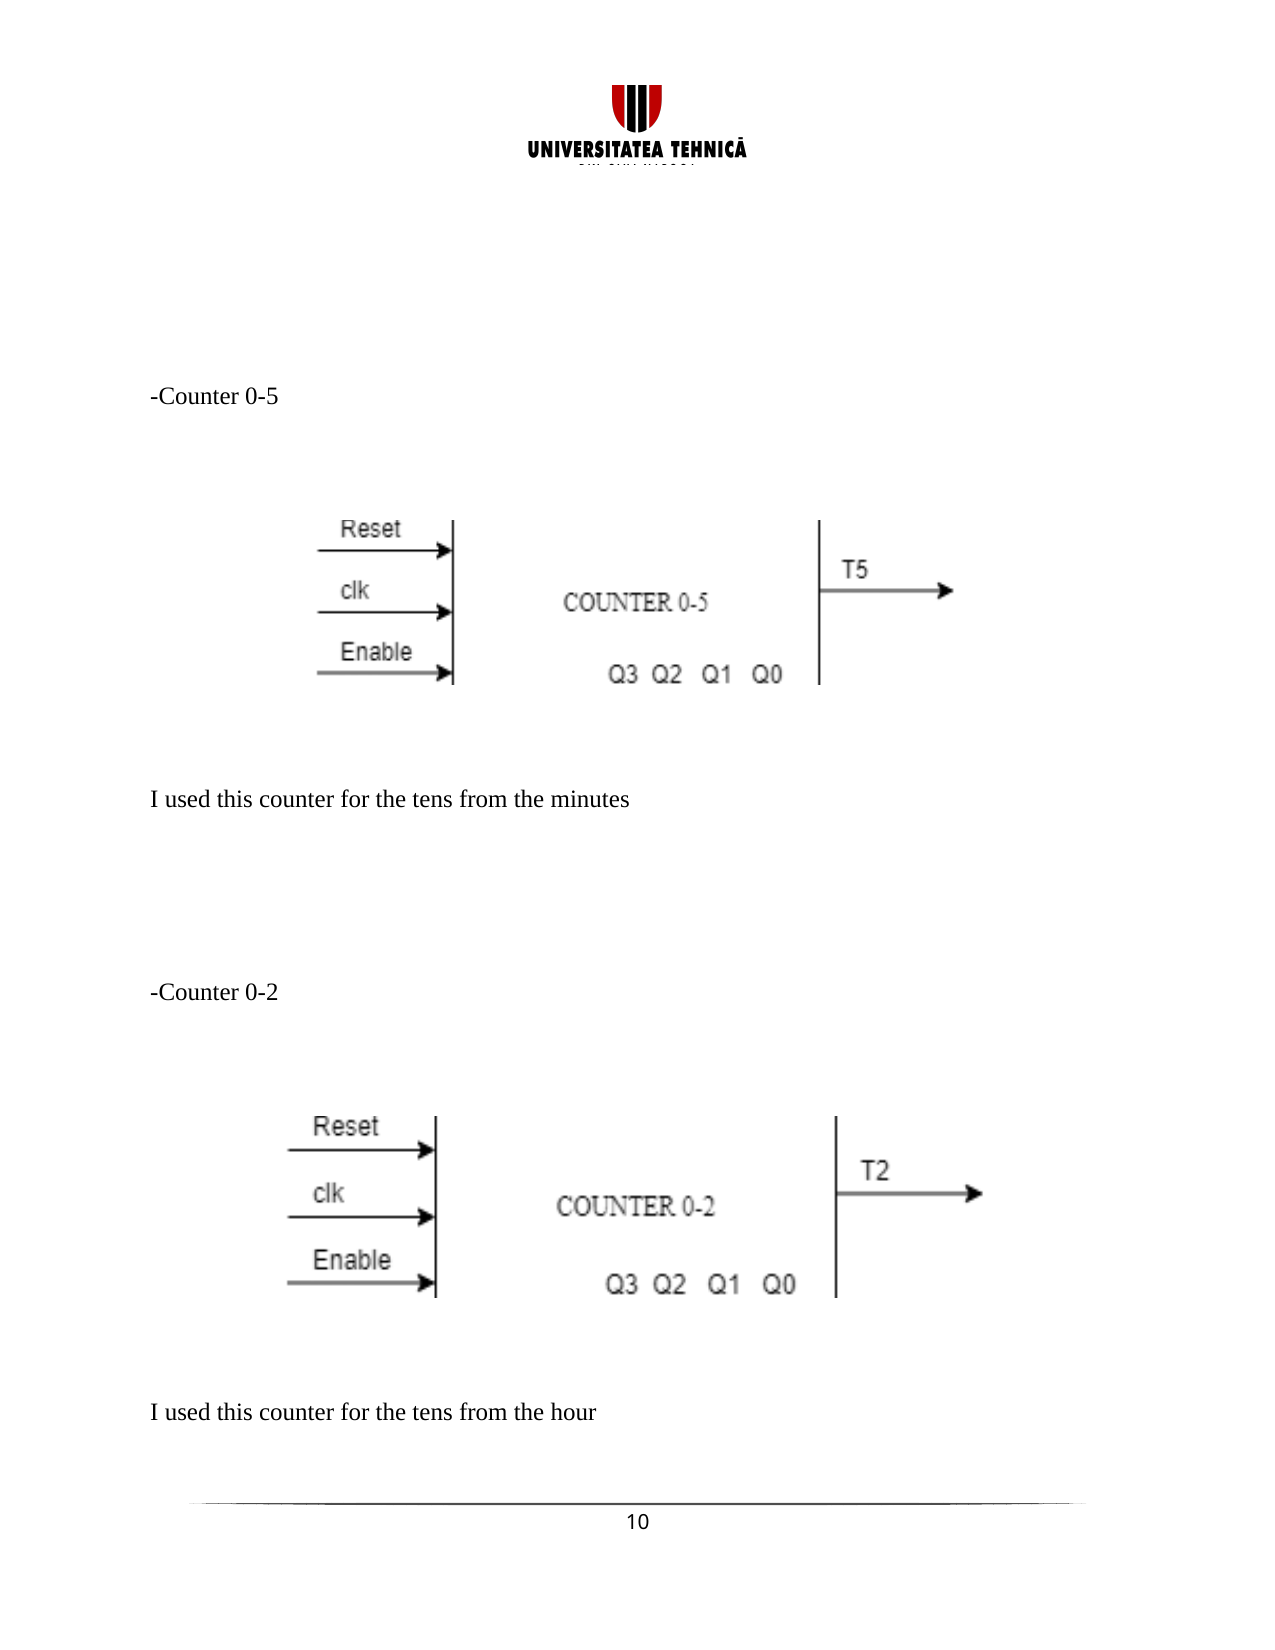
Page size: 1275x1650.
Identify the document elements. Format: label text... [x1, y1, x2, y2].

text -Counter 0-2 [150, 977, 1125, 1006]
text -Counter 0-5 [150, 381, 1125, 410]
text I used this counter for the tens from the minutes [150, 784, 1125, 813]
text I used this counter for the tens from the hour [150, 1397, 1125, 1426]
